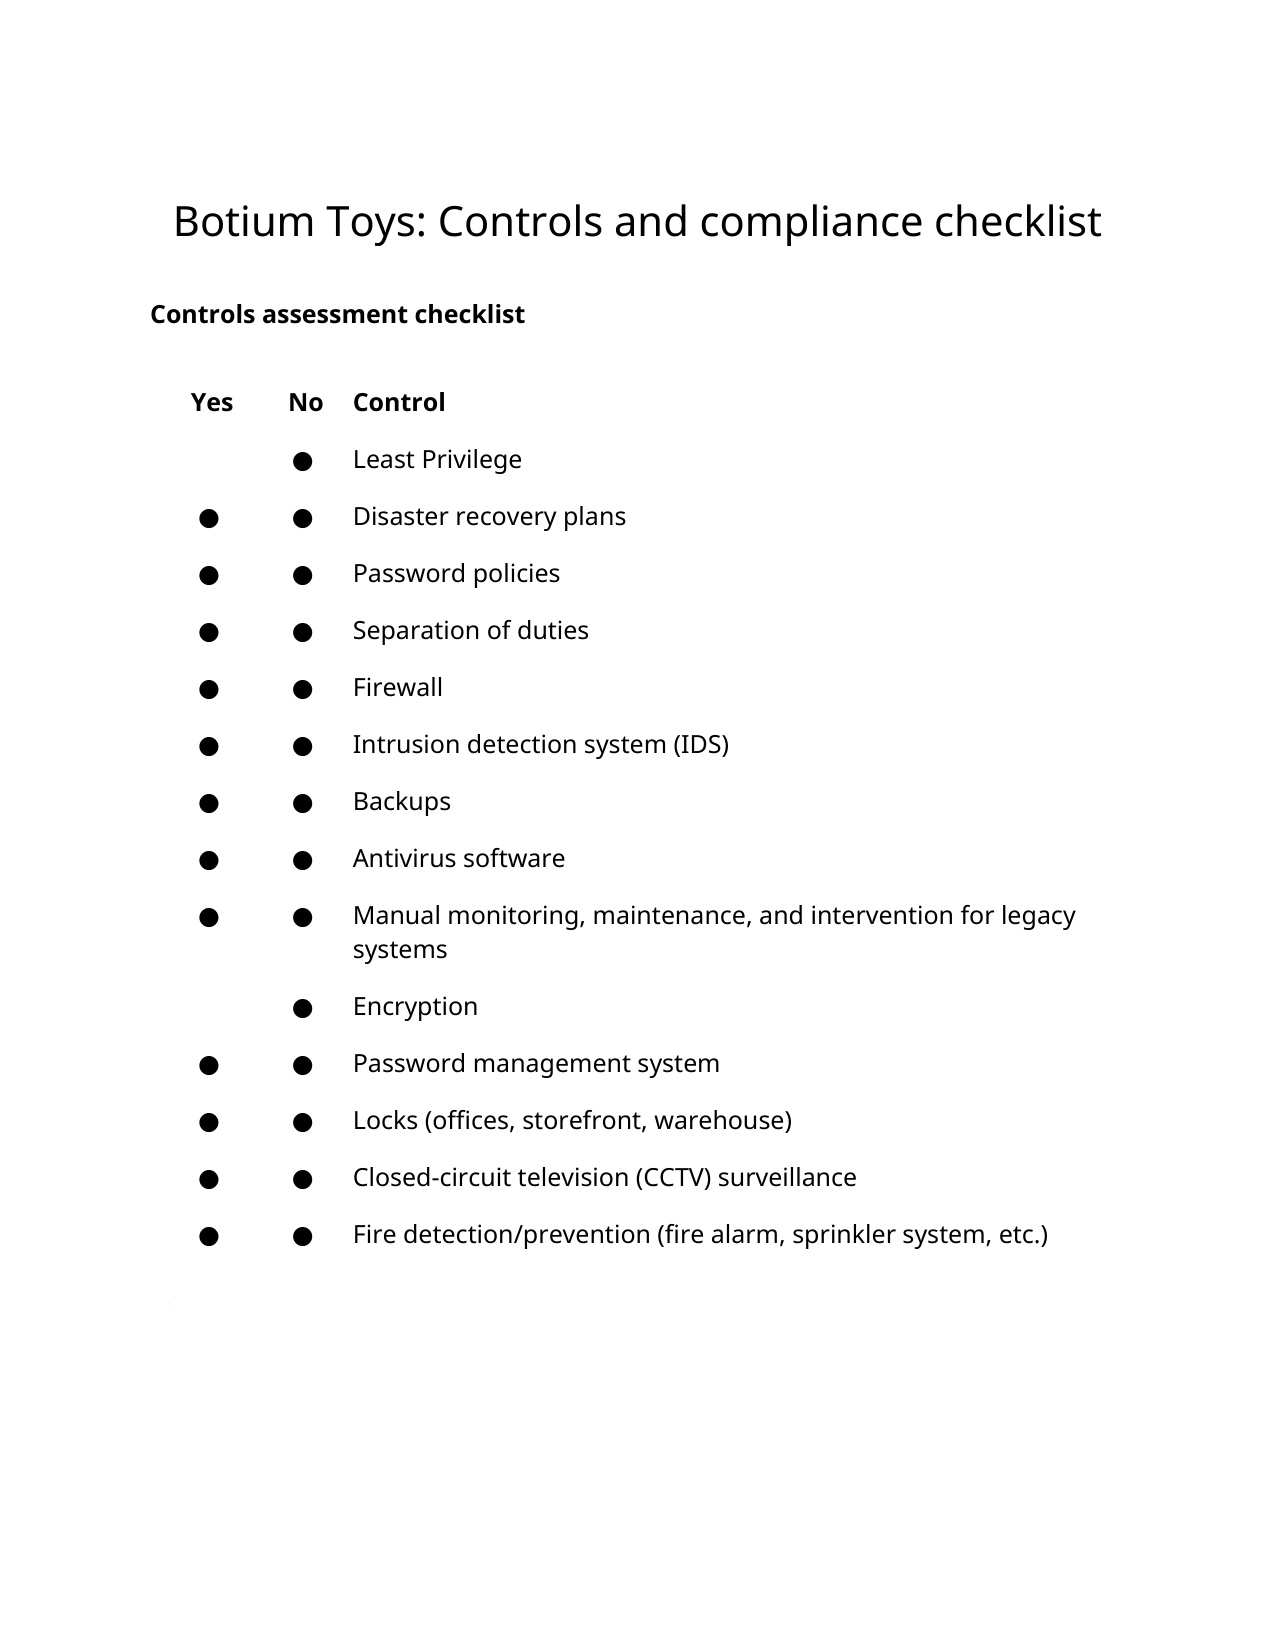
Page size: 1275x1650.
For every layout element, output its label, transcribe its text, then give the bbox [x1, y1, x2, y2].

table_cell Fire detection/prevention (fire alarm, sprinkler system, etc.) [343, 1206, 1124, 1261]
table_cell Manual monitoring, maintenance, and intervention for legacy systems [343, 887, 1124, 976]
table_cell Separation of duties [343, 602, 1124, 657]
table_cell [151, 830, 243, 885]
table_cell [245, 545, 341, 600]
table_cell Firewall [343, 659, 1124, 714]
subtitle Botium Toys: Controls and compliance checklist [150, 192, 1125, 248]
table_cell [245, 978, 341, 1033]
table_cell [245, 659, 341, 714]
table_header Yes [151, 374, 243, 429]
table_cell [151, 545, 243, 600]
table_cell Backups [343, 773, 1124, 828]
table_cell [151, 1035, 243, 1090]
table_cell [151, 887, 243, 976]
table_cell [245, 773, 341, 828]
table_cell [151, 488, 243, 543]
table_cell [151, 1092, 243, 1147]
table_cell [151, 431, 243, 486]
table_cell [245, 830, 341, 885]
table_cell [245, 1035, 341, 1090]
table_cell Password policies [343, 545, 1124, 600]
table_cell [151, 1206, 243, 1261]
table_cell [245, 602, 341, 657]
table_cell [245, 887, 341, 976]
table_cell Disaster recovery plans [343, 488, 1124, 543]
table_header No [245, 374, 341, 429]
table_cell [151, 716, 243, 771]
table_cell [151, 978, 243, 1033]
table_cell [245, 716, 341, 771]
table_cell [245, 1149, 341, 1204]
table_cell Least Privilege [343, 431, 1124, 486]
text Controls assessment checklist [150, 297, 1125, 331]
table_cell [151, 1149, 243, 1204]
table_cell Locks (offices, storefront, warehouse) [343, 1092, 1124, 1147]
table_cell [151, 773, 243, 828]
table_cell [245, 1092, 341, 1147]
table_cell Closed-circuit television (CCTV) surveillance [343, 1149, 1124, 1204]
table_cell Password management system [343, 1035, 1124, 1090]
table_cell [245, 431, 341, 486]
table_cell Encryption [343, 978, 1124, 1033]
table_cell [245, 488, 341, 543]
table_cell [245, 1206, 341, 1261]
table_cell Intrusion detection system (IDS) [343, 716, 1124, 771]
table_header Control [343, 374, 1124, 429]
table_cell Antivirus software [343, 830, 1124, 885]
table_cell [151, 602, 243, 657]
table_cell [151, 659, 243, 714]
